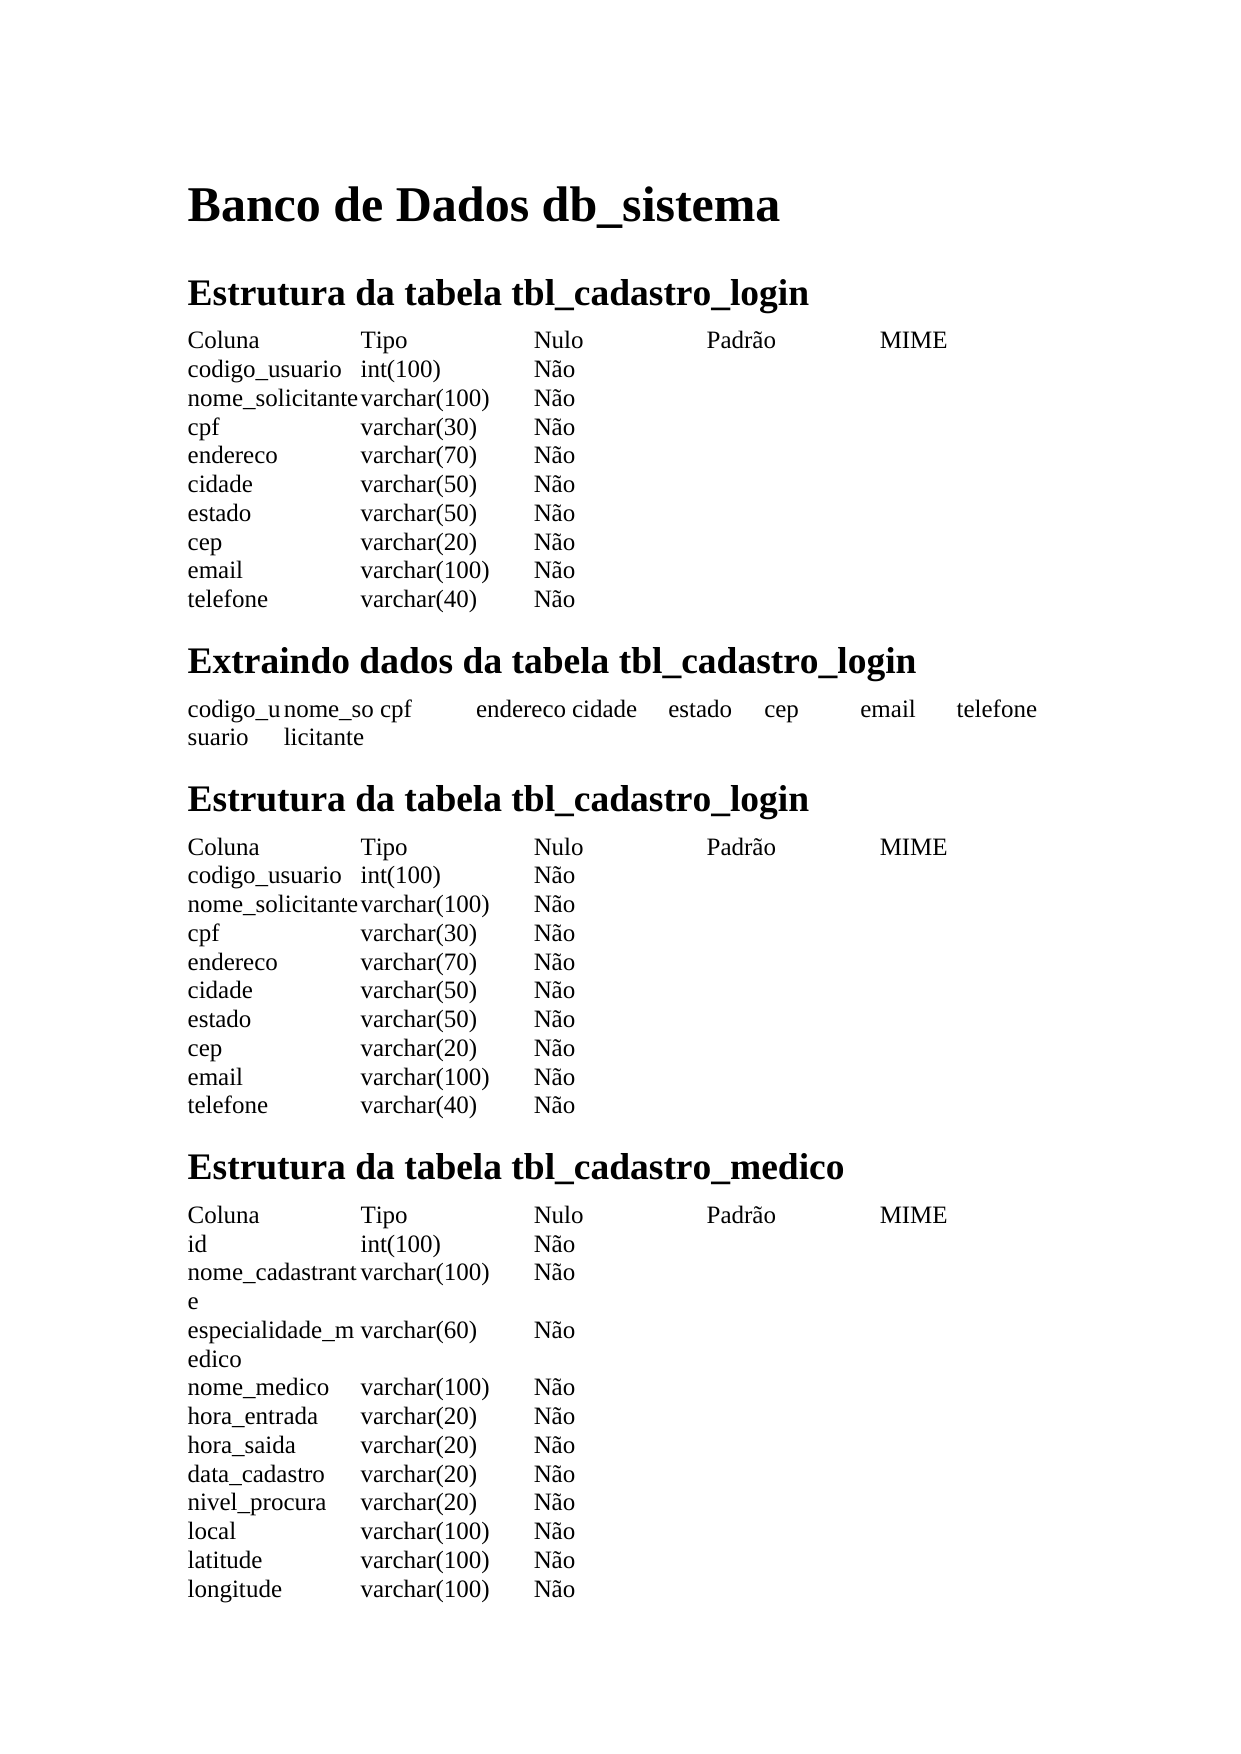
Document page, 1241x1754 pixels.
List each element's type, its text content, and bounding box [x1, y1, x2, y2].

table_cell [880, 1004, 1053, 1033]
table_cell data_cadastro [188, 1459, 360, 1487]
table_cell codigo_usuario [188, 354, 360, 383]
table_header MIME [880, 326, 1053, 354]
table_cell Não [534, 1545, 706, 1574]
table_cell [880, 1488, 1053, 1516]
table_cell Não [534, 976, 706, 1004]
table_header Padrão [706, 326, 879, 354]
table_cell varchar(20) [360, 1488, 533, 1516]
table_cell Não [534, 412, 706, 441]
table_cell email [188, 556, 360, 584]
table_cell Não [534, 1574, 706, 1602]
table_cell Não [534, 1430, 706, 1459]
table_cell int(100) [360, 861, 533, 889]
table_cell varchar(20) [360, 527, 533, 556]
table_header Tipo [360, 832, 533, 861]
table_cell nome_cadastrante [188, 1258, 360, 1315]
table_cell Não [534, 947, 706, 976]
table_header Coluna [188, 326, 360, 354]
table_cell varchar(70) [360, 947, 533, 976]
table_cell [880, 1091, 1053, 1119]
table_cell varchar(100) [360, 889, 533, 918]
table_cell [706, 1430, 879, 1459]
table_cell varchar(50) [360, 1004, 533, 1033]
subtitle Estrutura da tabela tbl_cadastro_medico [187, 1144, 1053, 1187]
table_cell endereco [188, 947, 360, 976]
table_cell [706, 1545, 879, 1574]
table_cell [706, 1401, 879, 1430]
table_cell hora_entrada [188, 1401, 360, 1430]
table_cell [706, 354, 879, 383]
table_cell [880, 889, 1053, 918]
table_cell varchar(20) [360, 1033, 533, 1062]
table_header endereco [476, 694, 572, 751]
table_cell varchar(100) [360, 383, 533, 412]
table_cell Não [534, 556, 706, 584]
table_cell varchar(20) [360, 1430, 533, 1459]
table_cell [880, 469, 1053, 498]
table_cell [880, 1229, 1053, 1257]
table_cell [880, 1373, 1053, 1401]
table_cell [706, 1488, 879, 1516]
table_cell [706, 1315, 879, 1372]
table_cell varchar(100) [360, 556, 533, 584]
table_header estado [668, 694, 764, 751]
table_cell [880, 1430, 1053, 1459]
table_cell cpf [188, 918, 360, 947]
table_cell [880, 556, 1053, 584]
table_cell varchar(20) [360, 1401, 533, 1430]
table_header cpf [380, 694, 476, 751]
table_cell [706, 861, 879, 889]
table_cell [880, 1574, 1053, 1602]
table_header telefone [956, 694, 1053, 751]
table_cell Não [534, 584, 706, 613]
table_cell [706, 889, 879, 918]
table_cell [706, 556, 879, 584]
table_cell [706, 498, 879, 527]
table_cell int(100) [360, 354, 533, 383]
table_cell [706, 1459, 879, 1487]
table_cell Não [534, 441, 706, 469]
table_cell varchar(100) [360, 1545, 533, 1574]
table_cell varchar(30) [360, 918, 533, 947]
subtitle Estrutura da tabela tbl_cadastro_login [187, 776, 1053, 819]
table_header cep [764, 694, 860, 751]
table_header Coluna [188, 832, 360, 861]
table_header Tipo [360, 326, 533, 354]
table_cell hora_saida [188, 1430, 360, 1459]
table_cell [706, 947, 879, 976]
table_cell telefone [188, 584, 360, 613]
table_cell [880, 1033, 1053, 1062]
table_cell [706, 383, 879, 412]
table_cell Não [534, 889, 706, 918]
table_cell nome_medico [188, 1373, 360, 1401]
table_cell email [188, 1062, 360, 1091]
table_cell cidade [188, 469, 360, 498]
table_header Nulo [534, 832, 706, 861]
table_cell int(100) [360, 1229, 533, 1257]
table_cell [880, 1258, 1053, 1315]
table_cell [706, 1516, 879, 1545]
table_cell [706, 584, 879, 613]
table_header email [860, 694, 956, 751]
table_cell especialidade_medico [188, 1315, 360, 1372]
table_header MIME [880, 1200, 1053, 1229]
table_cell nome_solicitante [188, 889, 360, 918]
table_cell [880, 976, 1053, 1004]
table_cell [706, 1091, 879, 1119]
table_cell Não [534, 1004, 706, 1033]
table_cell Não [534, 1373, 706, 1401]
table_cell cep [188, 527, 360, 556]
table_cell varchar(50) [360, 469, 533, 498]
table_cell Não [534, 498, 706, 527]
table_cell varchar(50) [360, 976, 533, 1004]
table_cell varchar(100) [360, 1373, 533, 1401]
subtitle Banco de Dados db_sistema [187, 175, 1053, 232]
table_cell cidade [188, 976, 360, 1004]
table_cell codigo_usuario [188, 861, 360, 889]
table_cell [880, 1516, 1053, 1545]
table_cell [880, 1315, 1053, 1372]
table_header codigo_usuario [188, 694, 283, 751]
table_cell [706, 469, 879, 498]
table_header Padrão [706, 832, 879, 861]
table_header MIME [880, 832, 1053, 861]
table_cell [880, 1401, 1053, 1430]
table_cell [706, 1574, 879, 1602]
table_cell local [188, 1516, 360, 1545]
table_cell Não [534, 1516, 706, 1545]
table_cell varchar(30) [360, 412, 533, 441]
table_cell Não [534, 918, 706, 947]
table_cell [880, 584, 1053, 613]
table_cell cep [188, 1033, 360, 1062]
table_cell cpf [188, 412, 360, 441]
subtitle Extraindo dados da tabela tbl_cadastro_login [187, 638, 1053, 681]
table_cell Não [534, 1315, 706, 1372]
table_cell Não [534, 1401, 706, 1430]
table_cell [880, 527, 1053, 556]
table_cell Não [534, 1229, 706, 1257]
table_cell Não [534, 383, 706, 412]
table_cell [706, 918, 879, 947]
table_cell Não [534, 469, 706, 498]
table_cell Não [534, 354, 706, 383]
table_cell [880, 354, 1053, 383]
table_cell varchar(60) [360, 1315, 533, 1372]
table_cell [706, 976, 879, 1004]
table_cell [706, 1062, 879, 1091]
table_cell [706, 1004, 879, 1033]
table_cell [706, 527, 879, 556]
table_cell [880, 861, 1053, 889]
table_cell varchar(50) [360, 498, 533, 527]
table_cell Não [534, 1033, 706, 1062]
table_cell varchar(20) [360, 1459, 533, 1487]
table_cell [880, 1545, 1053, 1574]
table_cell [706, 1258, 879, 1315]
table_cell [706, 441, 879, 469]
table_cell nivel_procura [188, 1488, 360, 1516]
table_cell varchar(40) [360, 584, 533, 613]
table_cell [880, 441, 1053, 469]
subtitle Estrutura da tabela tbl_cadastro_login [187, 270, 1053, 313]
table_cell longitude [188, 1574, 360, 1602]
table_cell varchar(40) [360, 1091, 533, 1119]
table_header nome_solicitante [284, 694, 380, 751]
table_cell varchar(100) [360, 1258, 533, 1315]
table_cell Não [534, 1258, 706, 1315]
table_cell varchar(100) [360, 1574, 533, 1602]
table_cell [706, 412, 879, 441]
table_cell Não [534, 1091, 706, 1119]
table_cell telefone [188, 1091, 360, 1119]
table_cell latitude [188, 1545, 360, 1574]
table_header Tipo [360, 1200, 533, 1229]
table_cell endereco [188, 441, 360, 469]
table_cell [706, 1033, 879, 1062]
table_cell Não [534, 861, 706, 889]
table_header Nulo [534, 326, 706, 354]
table_cell [880, 1062, 1053, 1091]
table_cell varchar(100) [360, 1516, 533, 1545]
table_cell [880, 918, 1053, 947]
table_cell [880, 383, 1053, 412]
table_header Coluna [188, 1200, 360, 1229]
table_cell estado [188, 1004, 360, 1033]
table_cell Não [534, 1488, 706, 1516]
table_cell id [188, 1229, 360, 1257]
table_cell [880, 412, 1053, 441]
table_cell Não [534, 1062, 706, 1091]
table_cell [880, 947, 1053, 976]
table_cell varchar(70) [360, 441, 533, 469]
table_header Padrão [706, 1200, 879, 1229]
table_cell [706, 1229, 879, 1257]
table_cell Não [534, 1459, 706, 1487]
table_cell varchar(100) [360, 1062, 533, 1091]
table_cell nome_solicitante [188, 383, 360, 412]
table_cell [706, 1373, 879, 1401]
table_cell estado [188, 498, 360, 527]
table_cell [880, 498, 1053, 527]
table_header cidade [572, 694, 668, 751]
table_cell [880, 1459, 1053, 1487]
table_cell Não [534, 527, 706, 556]
table_header Nulo [534, 1200, 706, 1229]
